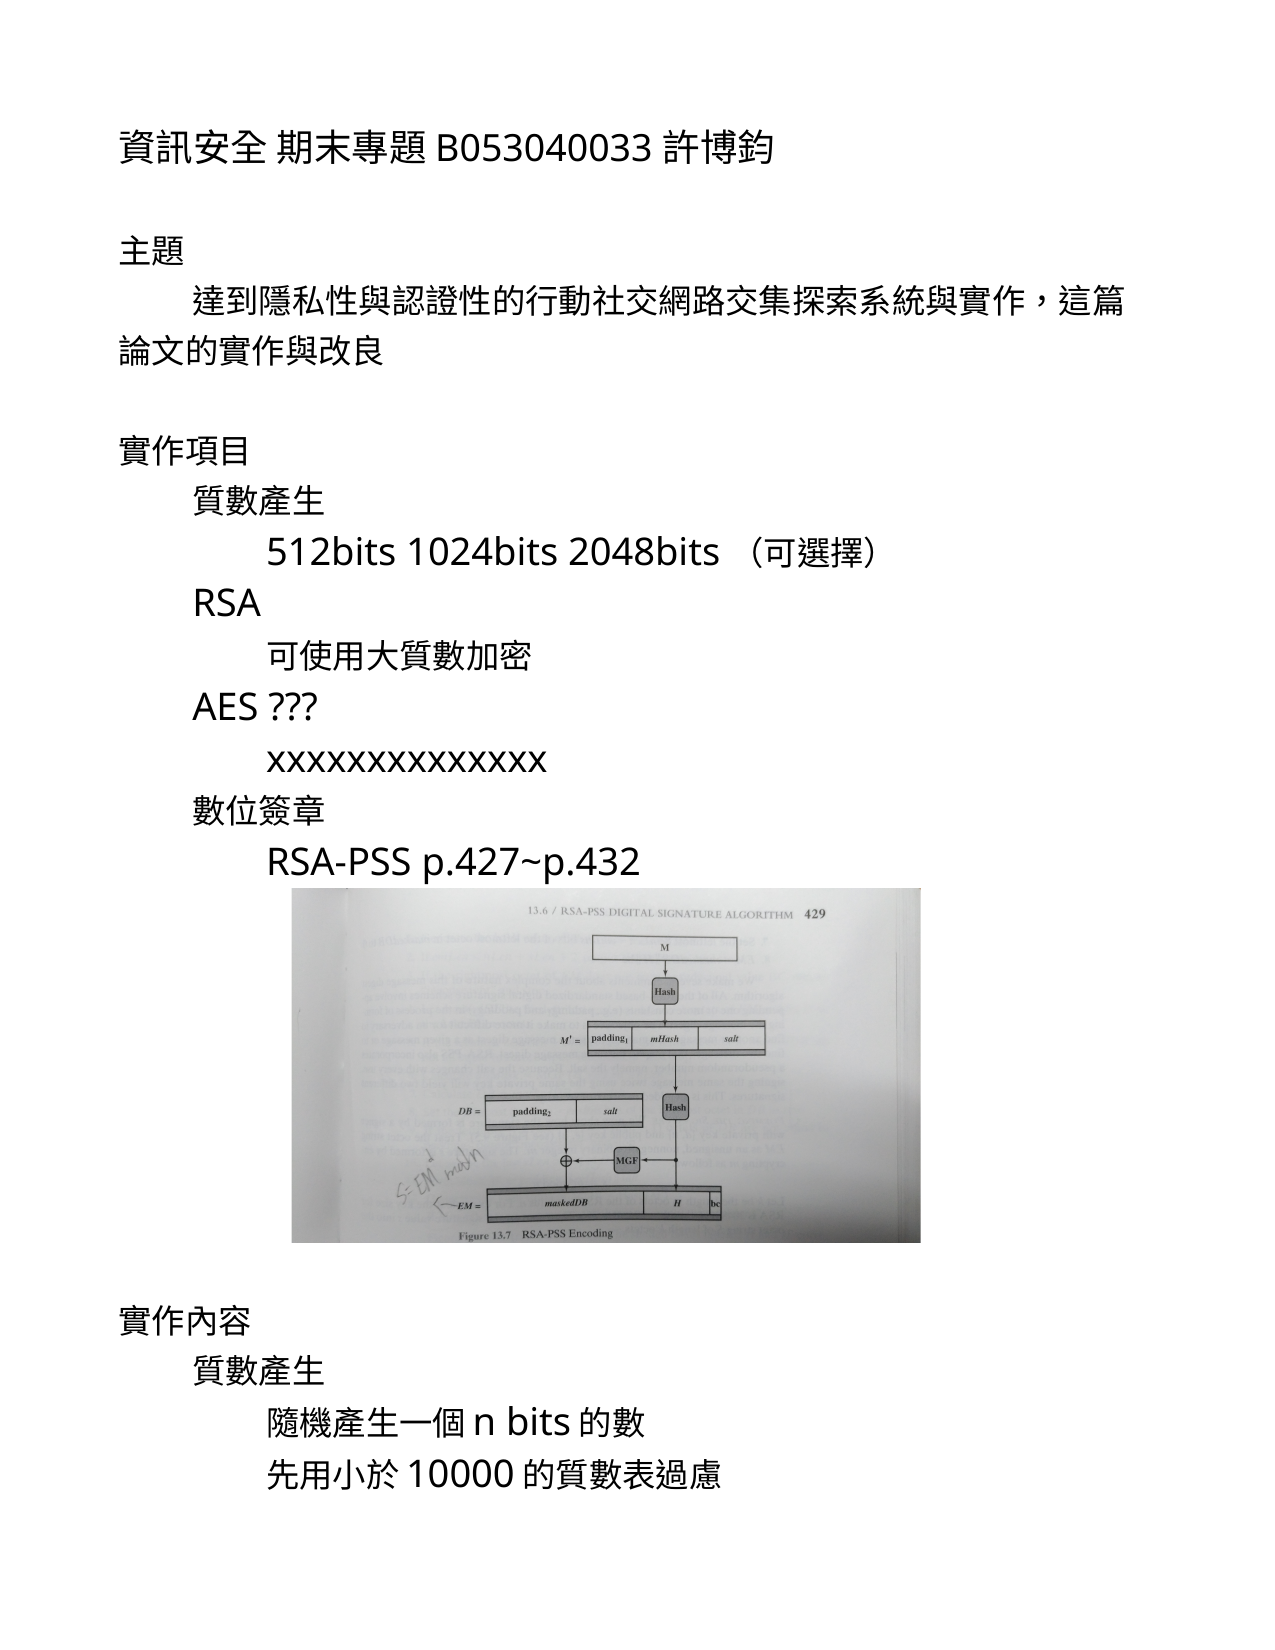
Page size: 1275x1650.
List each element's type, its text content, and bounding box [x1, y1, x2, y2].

text 主題 [118, 224, 1157, 273]
text 實作內容 [118, 1295, 1157, 1343]
text RSA [118, 576, 1157, 628]
text 數位簽章 [118, 783, 1157, 835]
text 隨機產生一個n bits的數 [118, 1395, 1157, 1446]
text RSA-PSS p.427~p.432 [118, 835, 1157, 887]
text AES ??? [118, 680, 1157, 731]
text 達到隱私性與認證性的行動社交網路交集探索系統與實作，這篇論文的實作與改良 [118, 273, 1157, 373]
text 512bits 1024bits 2048bits （可選擇） [118, 524, 1157, 576]
text 資訊安全 期末專題 B053040033 許博鈞 [118, 118, 1157, 173]
text 質數產生 [118, 473, 1157, 524]
text 先用小於10000的質數表過慮 [118, 1446, 1157, 1498]
text xxxxxxxxxxxxxx [118, 731, 1157, 783]
text 實作項目 [118, 424, 1157, 473]
text 可使用大質數加密 [118, 628, 1157, 680]
picture [291, 888, 921, 1243]
text 質數產生 [118, 1343, 1157, 1395]
